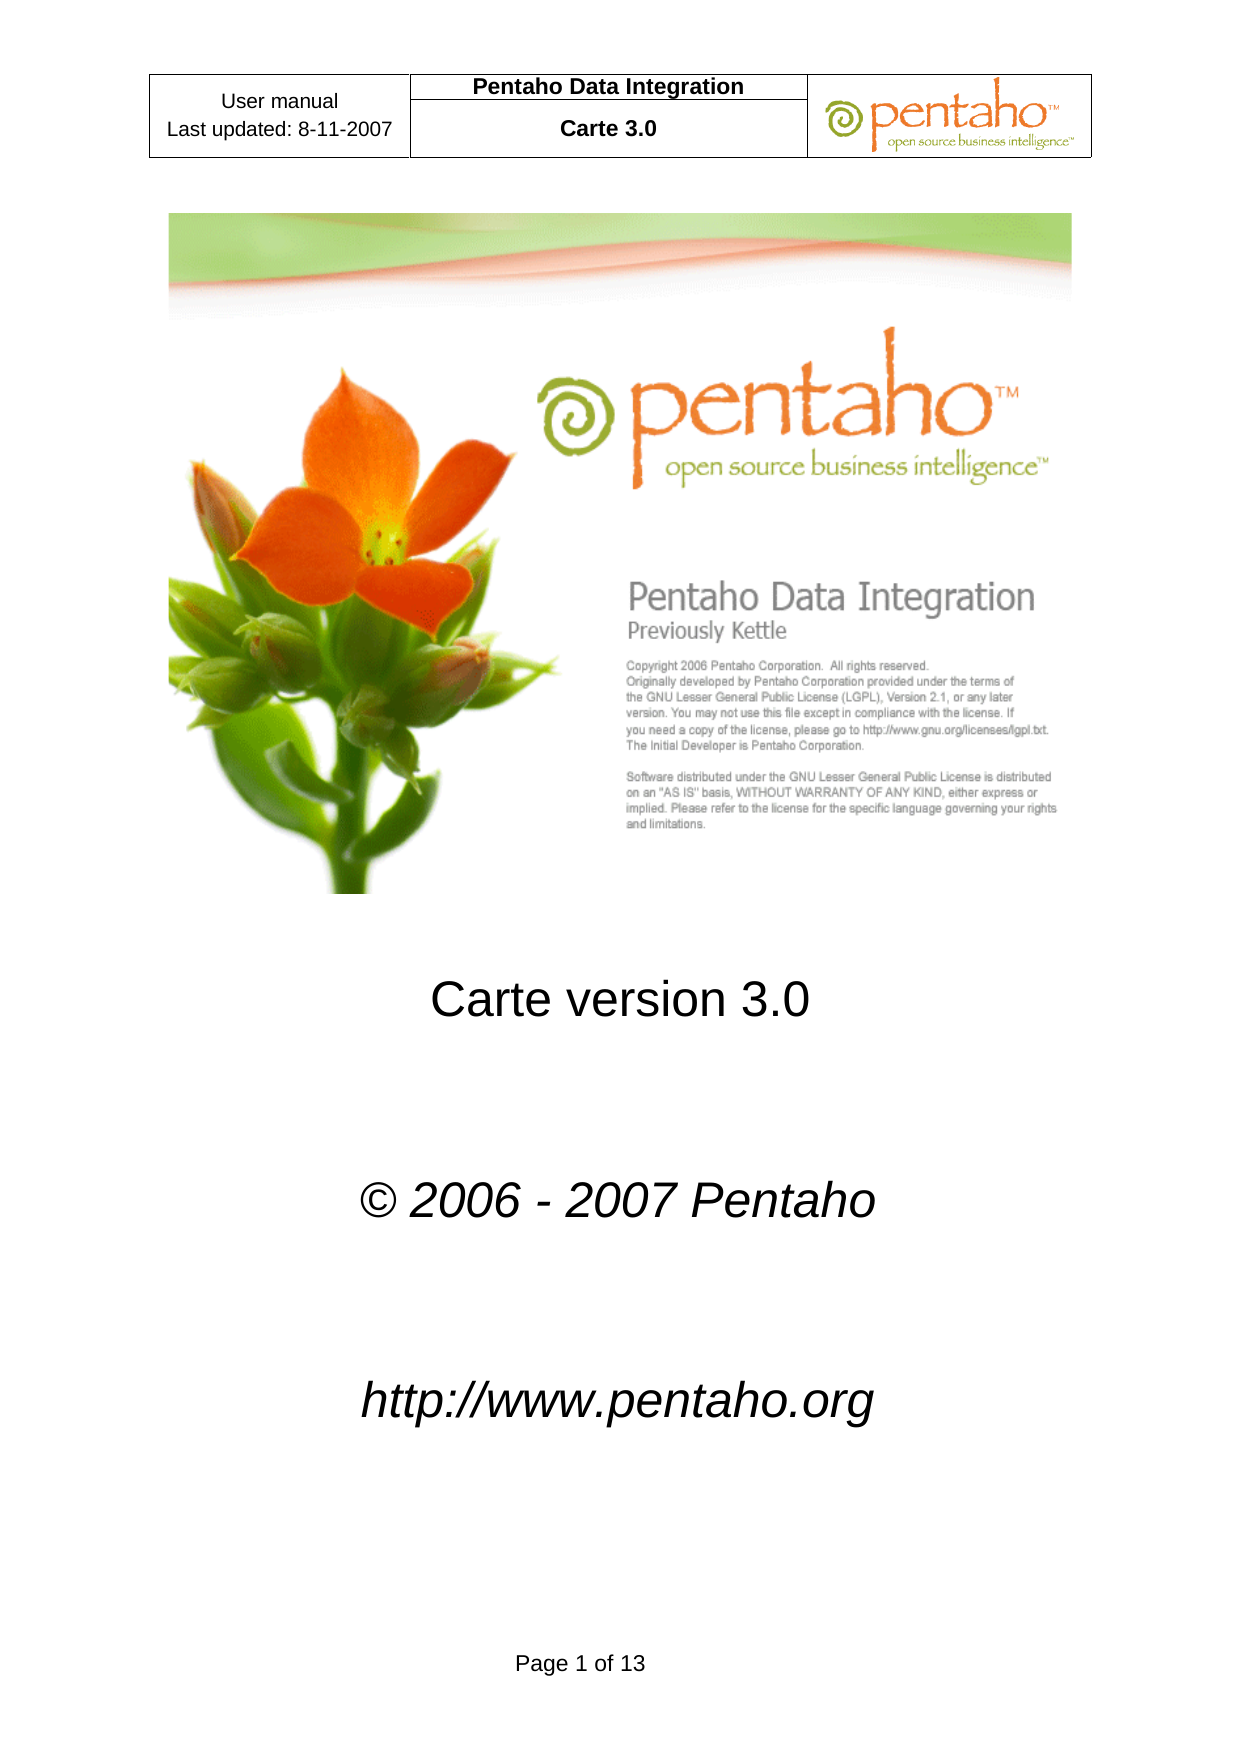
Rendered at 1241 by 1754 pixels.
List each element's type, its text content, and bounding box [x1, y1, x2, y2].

text © 2006 - 2007 Pentaho [148, 1172, 1092, 1228]
text http://www.pentaho.org [148, 1372, 1092, 1428]
text Carte version 3.0 [148, 971, 1092, 1027]
picture [168, 213, 1072, 894]
